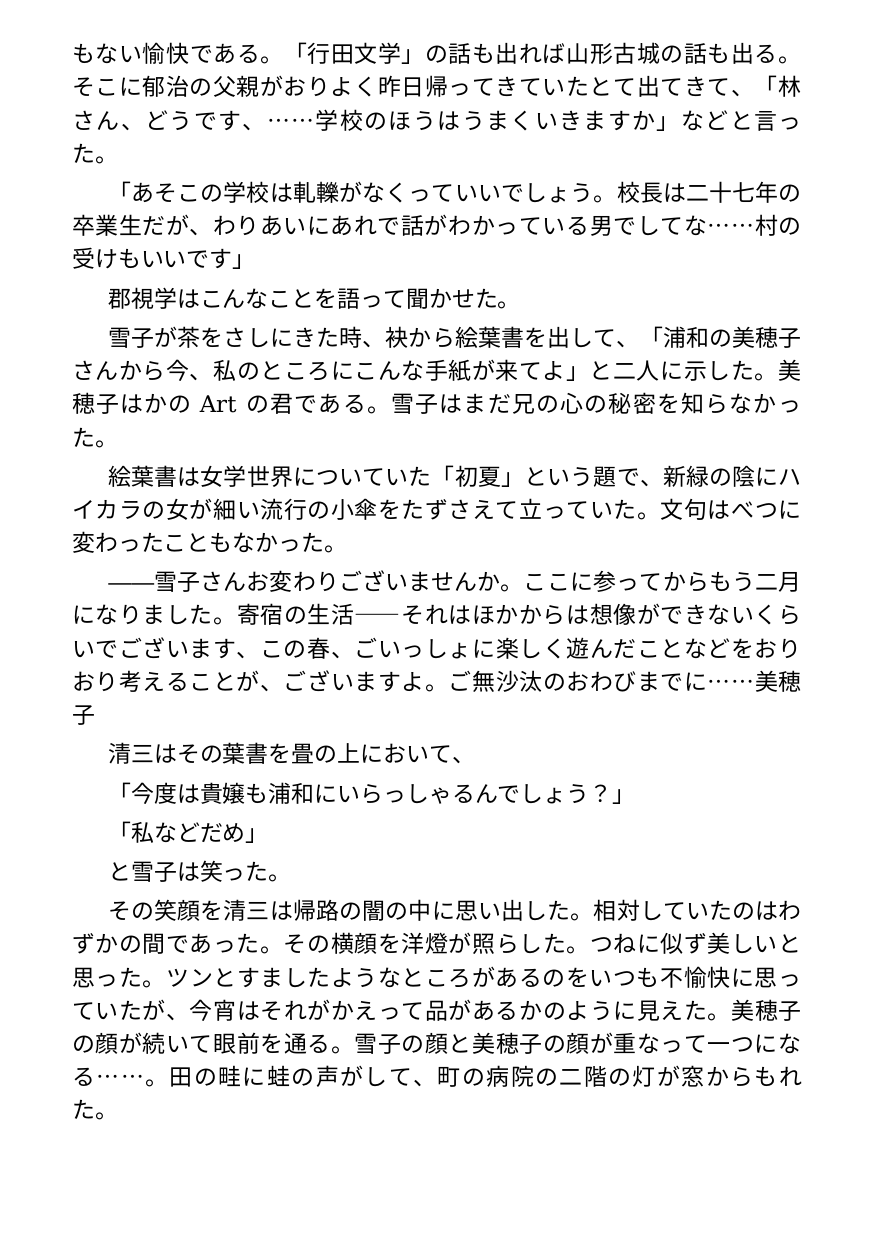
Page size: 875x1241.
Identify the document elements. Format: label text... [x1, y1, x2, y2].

text その笑顔を清三は帰路の闇の中に思い出した。相対していたのはわずかの間であった。その横顔を洋燈が照らした。つねに似ず美しいと思った。ツンとすましたようなところがあるのをいつも不愉快に思っていたが、今宵はそれがかえって品があるかのように見えた。美穂子の顔が続いて眼前を通る。雪子の顔と美穂子の顔が重なって一つになる……。田の畦に蛙の声がして、町の病院の二階の灯が窓からもれた。 [72, 893, 802, 1126]
text と雪子は笑った。 [72, 854, 802, 887]
text 「今度は貴嬢も浦和にいらっしゃるんでしょう？」 [72, 775, 802, 809]
text もない愉快である。「行田文学」の話も出れば山形古城の話も出る。そこに郁治の父親がおりよく昨日帰ってきていたとて出てきて、「林さん、どうです、……学校のほうはうまくいきますか」などと言った。 [72, 36, 802, 169]
text 郡視学はこんなことを語って聞かせた。 [72, 281, 802, 314]
text 絵葉書は女学世界についていた「初夏」という題で、新緑の陰にハイカラの女が細い流行の小傘をたずさえて立っていた。文句はべつに変わったこともなかった。 [72, 458, 802, 558]
text 「私などだめ」 [72, 814, 802, 848]
text 清三はその葉書を畳の上において、 [72, 736, 802, 769]
text 雪子が茶をさしにきた時、袂から絵葉書を出して、「浦和の美穂子さんから今、私のところにこんな手紙が来てよ」と二人に示した。美穂子はかの Art の君である。雪子はまだ兄の心の秘密を知らなかった。 [72, 320, 802, 453]
text 「あそこの学校は軋轢がなくっていいでしょう。校長は二十七年の卒業生だが、わりあいにあれで話がわかっている男でしてな……村の受けもいいです」 [72, 175, 802, 274]
text ――雪子さんお変わりございませんか。ここに参ってからもう二月になりました。寄宿の生活――それはほかからは想像ができないくらいでございます、この春、ごいっしょに楽しく遊んだことなどをおりおり考えることが、ございますよ。ご無沙汰のおわびまでに……美穂子 [72, 564, 802, 730]
